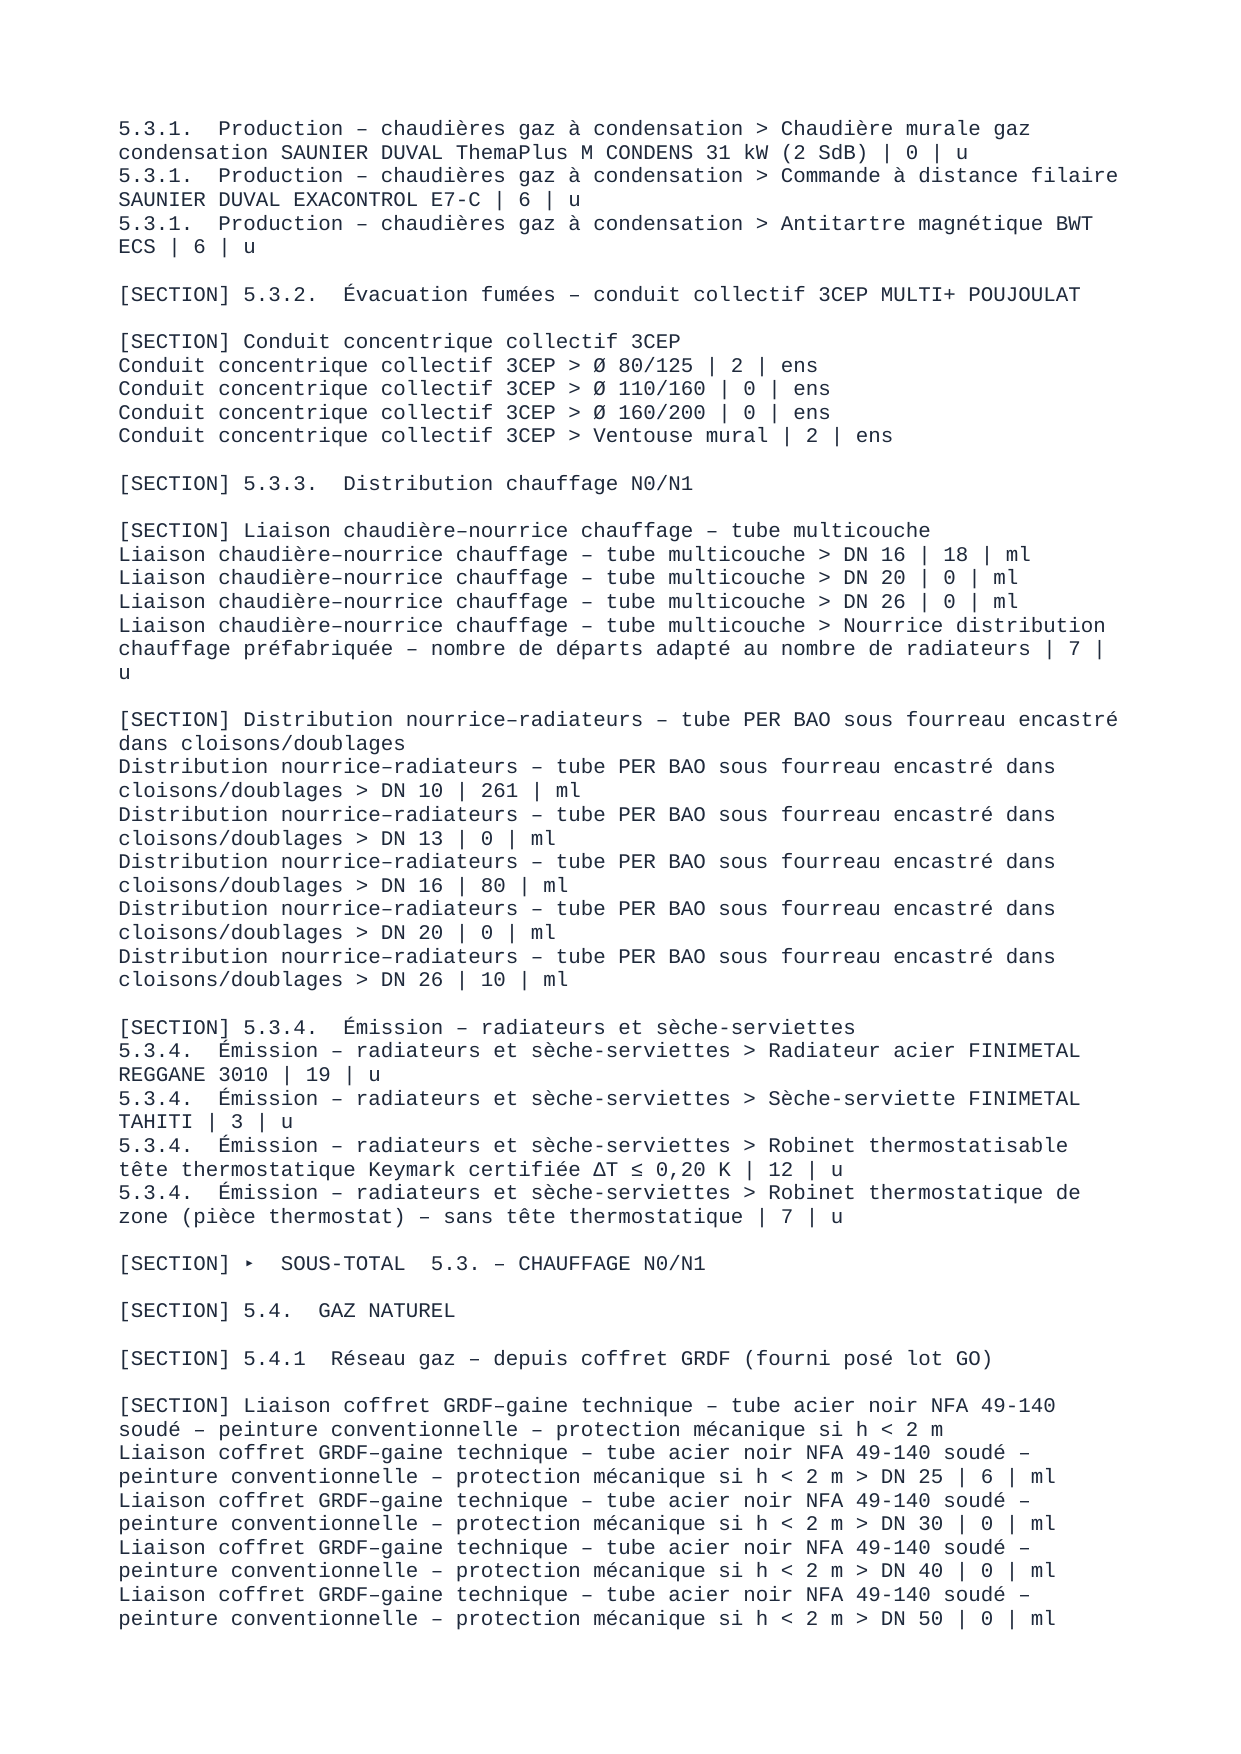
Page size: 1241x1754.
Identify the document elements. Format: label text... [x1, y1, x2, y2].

text Liaison coffret GRDF–gaine technique – tube acier noir NFA 49-140 soudé – peinture conventionnelle – protection mécanique si h < 2 m > DN 30 | 0 | ml [118, 1489, 1122, 1537]
text [SECTION] Conduit concentrique collectif 3CEP [118, 331, 1122, 354]
text 5.3.4. Émission – radiateurs et sèche-serviettes > Robinet thermostatique de zone (pièce thermostat) – sans tête thermostatique | 7 | u [118, 1182, 1122, 1229]
text Distribution nourrice–radiateurs – tube PER BAO sous fourreau encastré dans cloisons/doublages > DN 16 | 80 | ml [118, 851, 1122, 898]
text [SECTION] 5.4.1 Réseau gaz – depuis coffret GRDF (fourni posé lot GO) [118, 1348, 1122, 1371]
text Distribution nourrice–radiateurs – tube PER BAO sous fourreau encastré dans cloisons/doublages > DN 20 | 0 | ml [118, 898, 1122, 946]
text 5.3.1. Production – chaudières gaz à condensation > Chaudière murale gaz condensation SAUNIER DUVAL ThemaPlus M CONDENS 31 kW (2 SdB) | 0 | u [118, 118, 1122, 165]
text Liaison chaudière–nourrice chauffage – tube multicouche > Nourrice distribution chauffage préfabriquée – nombre de départs adapté au nombre de radiateurs | 7 | u [118, 615, 1122, 686]
text Conduit concentrique collectif 3CEP > Ø 160/200 | 0 | ens [118, 402, 1122, 426]
text Liaison coffret GRDF–gaine technique – tube acier noir NFA 49-140 soudé – peinture conventionnelle – protection mécanique si h < 2 m > DN 25 | 6 | ml [118, 1442, 1122, 1489]
text [SECTION] Liaison coffret GRDF–gaine technique – tube acier noir NFA 49-140 soudé – peinture conventionnelle – protection mécanique si h < 2 m [118, 1395, 1122, 1442]
text Liaison coffret GRDF–gaine technique – tube acier noir NFA 49-140 soudé – peinture conventionnelle – protection mécanique si h < 2 m > DN 50 | 0 | ml [118, 1584, 1122, 1631]
text 5.3.4. Émission – radiateurs et sèche-serviettes > Sèche-serviette FINIMETAL TAHITI | 3 | u [118, 1088, 1122, 1135]
text [SECTION] Distribution nourrice–radiateurs – tube PER BAO sous fourreau encastré dans cloisons/doublages [118, 709, 1122, 757]
text Distribution nourrice–radiateurs – tube PER BAO sous fourreau encastré dans cloisons/doublages > DN 26 | 10 | ml [118, 946, 1122, 993]
text [SECTION] 5.3.2. Évacuation fumées – conduit collectif 3CEP MULTI+ POUJOULAT [118, 284, 1122, 307]
text Liaison coffret GRDF–gaine technique – tube acier noir NFA 49-140 soudé – peinture conventionnelle – protection mécanique si h < 2 m > DN 40 | 0 | ml [118, 1537, 1122, 1584]
text [SECTION] 5.3.3. Distribution chauffage N0/N1 [118, 473, 1122, 496]
text [SECTION] 5.3.4. Émission – radiateurs et sèche-serviettes [118, 1017, 1122, 1040]
text Liaison chaudière–nourrice chauffage – tube multicouche > DN 26 | 0 | ml [118, 591, 1122, 615]
text [SECTION] ▸ SOUS-TOTAL 5.3. – CHAUFFAGE N0/N1 [118, 1253, 1122, 1277]
text 5.3.1. Production – chaudières gaz à condensation > Commande à distance filaire SAUNIER DUVAL EXACONTROL E7-C | 6 | u [118, 165, 1122, 213]
text [SECTION] 5.4. GAZ NATUREL [118, 1300, 1122, 1324]
text Distribution nourrice–radiateurs – tube PER BAO sous fourreau encastré dans cloisons/doublages > DN 13 | 0 | ml [118, 804, 1122, 851]
text Liaison chaudière–nourrice chauffage – tube multicouche > DN 16 | 18 | ml [118, 544, 1122, 567]
text 5.3.1. Production – chaudières gaz à condensation > Antitartre magnétique BWT ECS | 6 | u [118, 213, 1122, 260]
text Distribution nourrice–radiateurs – tube PER BAO sous fourreau encastré dans cloisons/doublages > DN 10 | 261 | ml [118, 757, 1122, 804]
text Liaison chaudière–nourrice chauffage – tube multicouche > DN 20 | 0 | ml [118, 567, 1122, 591]
text 5.3.4. Émission – radiateurs et sèche-serviettes > Radiateur acier FINIMETAL REGGANE 3010 | 19 | u [118, 1040, 1122, 1088]
text Conduit concentrique collectif 3CEP > Ventouse mural | 2 | ens [118, 426, 1122, 449]
text Conduit concentrique collectif 3CEP > Ø 80/125 | 2 | ens [118, 354, 1122, 378]
text Conduit concentrique collectif 3CEP > Ø 110/160 | 0 | ens [118, 378, 1122, 402]
text [SECTION] Liaison chaudière–nourrice chauffage – tube multicouche [118, 520, 1122, 544]
text 5.3.4. Émission – radiateurs et sèche-serviettes > Robinet thermostatisable tête thermostatique Keymark certifiée ΔT ≤ 0,20 K | 12 | u [118, 1135, 1122, 1182]
